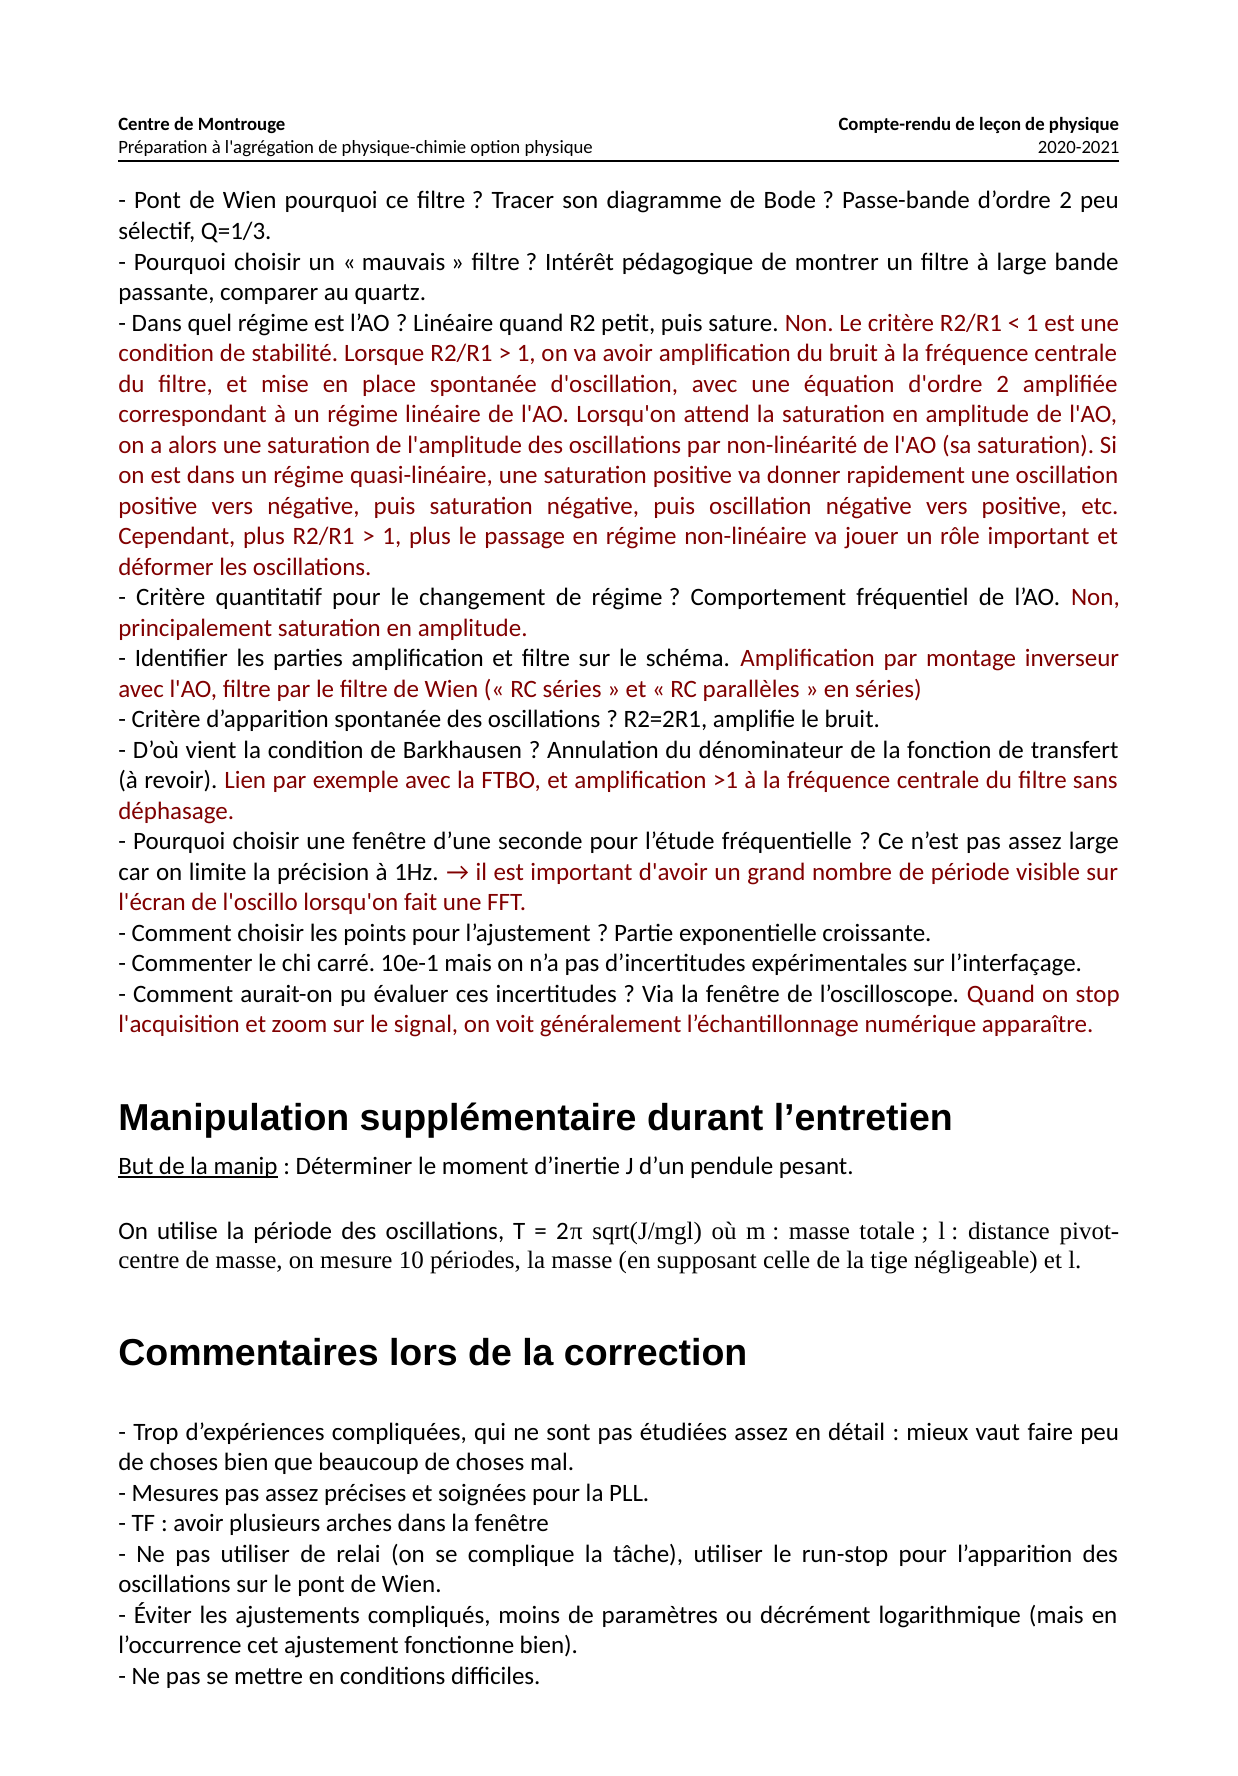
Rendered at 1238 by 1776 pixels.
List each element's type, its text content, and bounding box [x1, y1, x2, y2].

text - Comment choisir les points pour l’ajustement ? Partie exponentielle croissante. [118, 917, 1119, 948]
text - Ne pas utiliser de relai (on se complique la tâche), utiliser le run-stop pour l’apparition des oscillations sur le pont de Wien. [118, 1538, 1119, 1599]
text - Commenter le chi carré. 10e-1 mais on n’a pas d’incertitudes expérimentales sur l’interfaçage. [118, 948, 1119, 978]
text - Pont de Wien pourquoi ce filtre ? Tracer son diagramme de Bode ? Passe-bande d’ordre 2 peu sélectif, Q=1/3. [118, 184, 1119, 246]
text - Critère quantitatif pour le changement de régime ? Comportement fréquentiel de l’AO. Non, principalement saturation en amplitude. [118, 581, 1119, 642]
text - TF : avoir plusieurs arches dans la fenêtre [118, 1507, 1119, 1538]
text - Pourquoi choisir une fenêtre d’une seconde pour l’étude fréquentielle ? Ce n’est pas assez large car on limite la précision à 1Hz. → il est important d'avoir un grand nombre de période visible sur l'écran de l'oscillo lorsqu'on fait une FFT. [118, 826, 1119, 917]
text - Identifier les parties amplification et filtre sur le schéma. Amplification par montage inverseur avec l'AO, filtre par le filtre de Wien (« RC séries » et « RC parallèles » en séries) [118, 642, 1119, 703]
text - Pourquoi choisir un « mauvais » filtre ? Intérêt pédagogique de montrer un filtre à large bande passante, comparer au quartz. [118, 246, 1119, 307]
text - Trop d’expériences compliquées, qui ne sont pas étudiées assez en détail : mieux vaut faire peu de choses bien que beaucoup de choses mal. [118, 1416, 1119, 1477]
text - Comment aurait-on pu évaluer ces incertitudes ? Via la fenêtre de l’oscilloscope. Quand on stop l'acquisition et zoom sur le signal, on voit généralement l’échantillonnage numérique apparaître. [118, 978, 1119, 1039]
list Manipulation supplémentaire durant l’entretien [118, 1095, 1119, 1138]
text - Éviter les ajustements compliqués, moins de paramètres ou décrément logarithmique (mais en l’occurrence cet ajustement fonctionne bien). [118, 1599, 1119, 1660]
text - Ne pas se mettre en conditions difficiles. [118, 1660, 1119, 1691]
text - Mesures pas assez précises et soignées pour la PLL. [118, 1477, 1119, 1507]
text - D’où vient la condition de Barkhausen ? Annulation du dénominateur de la fonction de transfert (à revoir). Lien par exemple avec la FTBO, et amplification >1 à la fréquence centrale du filtre sans déphasage. [118, 734, 1119, 826]
text - Dans quel régime est l’AO ? Linéaire quand R2 petit, puis sature. Non. Le critère R2/R1 < 1 est une condition de stabilité. Lorsque R2/R1 > 1, on va avoir amplification du bruit à la fréquence centrale du filtre, et mise en place spontanée d'oscillation, avec une équation d'ordre 2 amplifiée correspondant à un régime linéaire de l'AO. Lorsqu'on attend la saturation en amplitude de l'AO, on a alors une saturation de l'amplitude des oscillations par non-linéarité de l'AO (sa saturation). Si on est dans un régime quasi-linéaire, une saturation positive va donner rapidement une oscillation positive vers négative, puis saturation négative, puis oscillation négative vers positive, etc. Cependant, plus R2/R1 > 1, plus le passage en régime non-linéaire va jouer un rôle important et déformer les oscillations. [118, 307, 1119, 581]
list Commentaires lors de la correction [118, 1330, 1119, 1373]
text On utilise la période des oscillations, T = 2π sqrt(J/mgl) où m : masse totale ; l : distance pivot-centre de masse, on mesure 10 périodes, la masse (en supposant celle de la tige négligeable) et l. [118, 1215, 1119, 1274]
text - Critère d’apparition spontanée des oscillations ? R2=2R1, amplifie le bruit. [118, 703, 1119, 734]
text But de la manip : Déterminer le moment d’inertie J d’un pendule pesant. [118, 1150, 1119, 1181]
